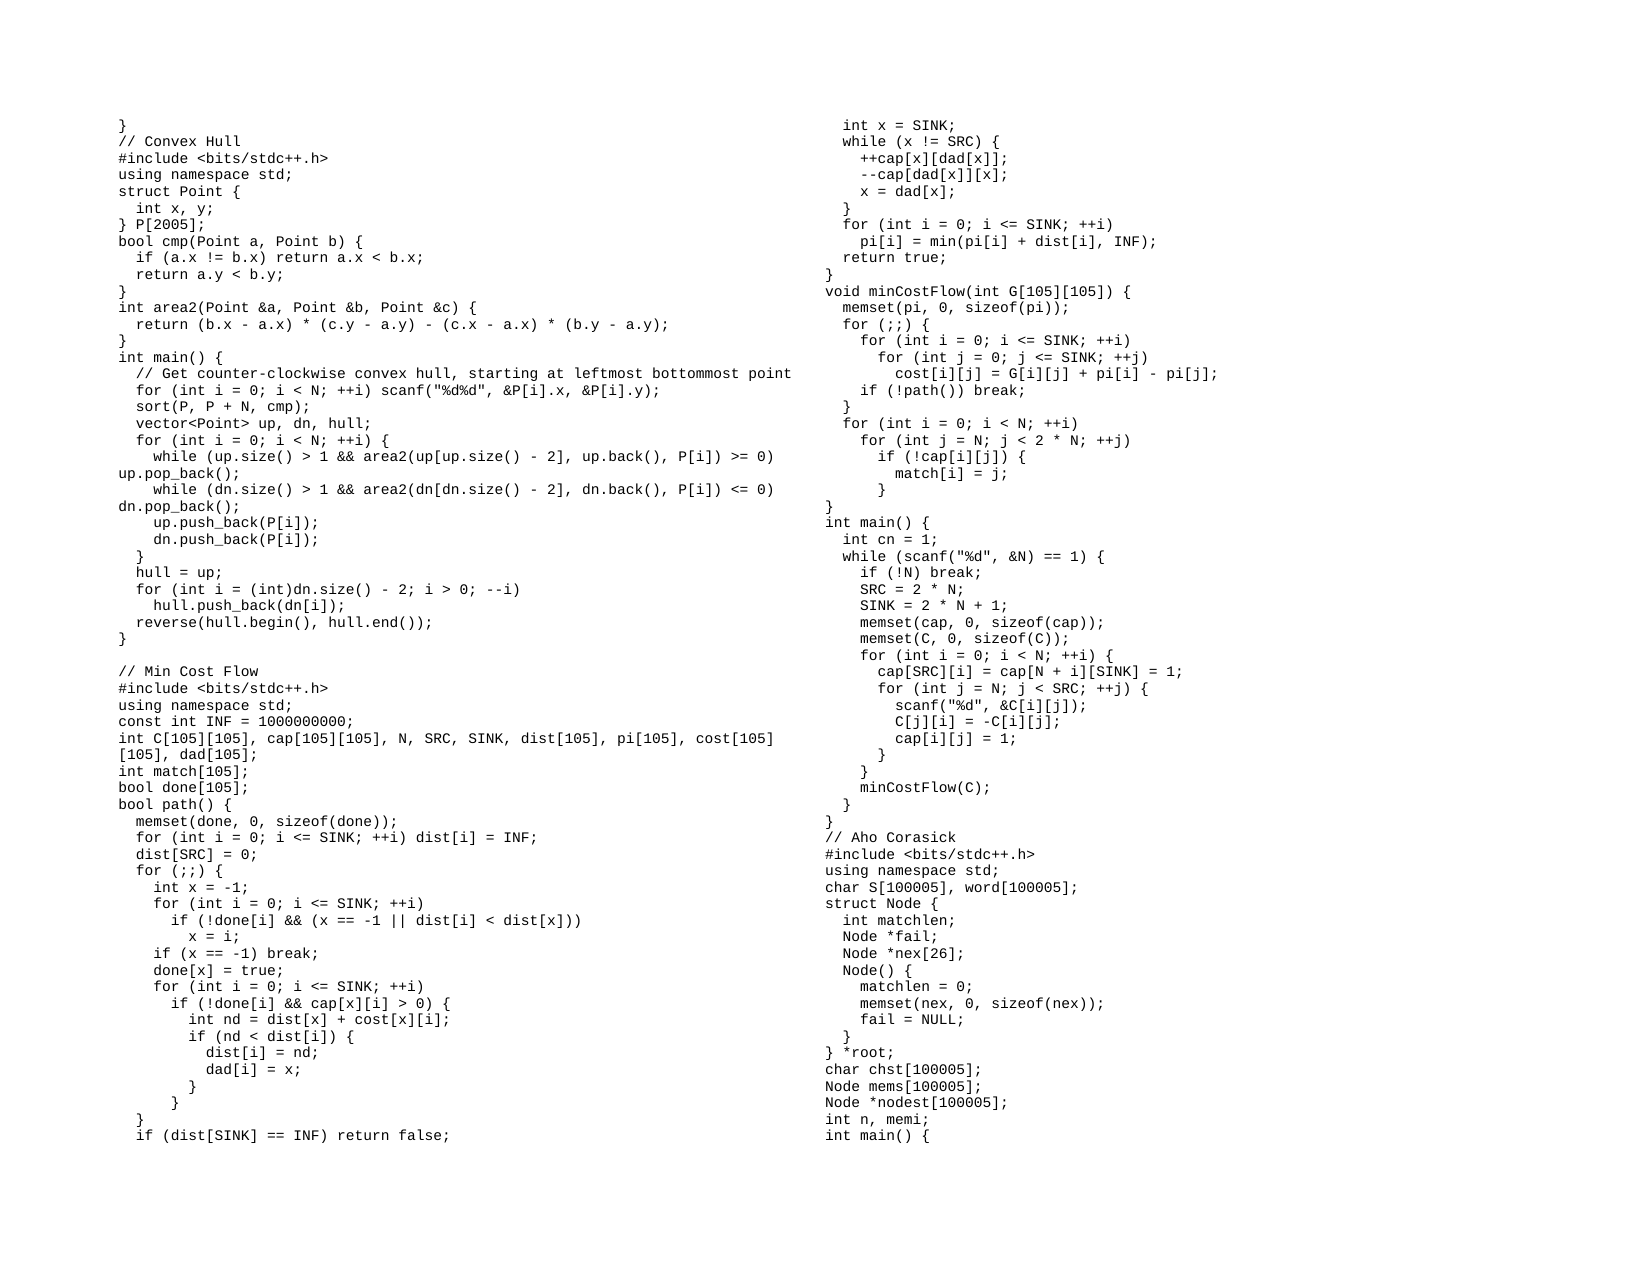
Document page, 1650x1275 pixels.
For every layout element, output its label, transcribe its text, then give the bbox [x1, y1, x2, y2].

text Node() { [825, 963, 1532, 979]
text #include <bits/stdc++.h> [825, 847, 1532, 863]
text reverse(hull.begin(), hull.end()); [118, 615, 825, 632]
text int C[105][105], cap[105][105], N, SRC, SINK, dist[105], pi[105], cost[105][105], dad[105]; [118, 731, 825, 764]
text dad[i] = x; [118, 1062, 825, 1079]
text } [118, 333, 825, 350]
text Node *nodest[100005]; [825, 1095, 1532, 1112]
text for (;;) { [825, 317, 1532, 333]
text if (!done[i] && cap[x][i] > 0) { [118, 996, 825, 1012]
text minCostFlow(C); [825, 781, 1532, 797]
text while (up.size() > 1 && area2(up[up.size() - 2], up.back(), P[i]) >= 0) up.pop_back(); [118, 449, 825, 482]
text cost[i][j] = G[i][j] + pi[i] - pi[j]; [825, 367, 1532, 383]
text int n, memi; [825, 1112, 1532, 1128]
text } P[2005]; [118, 217, 825, 234]
text } [825, 814, 1532, 830]
text hull = up; [118, 565, 825, 582]
text for (int i = 0; i < N; ++i) scanf("%d%d", &P[i].x, &P[i].y); [118, 383, 825, 400]
text bool done[105]; [118, 781, 825, 797]
text using namespace std; [118, 698, 825, 714]
text } [118, 284, 825, 300]
text int x = -1; [118, 880, 825, 897]
text x = i; [118, 930, 825, 946]
text matchlen = 0; [825, 979, 1532, 996]
text while (scanf("%d", &N) == 1) { [825, 549, 1532, 565]
text const int INF = 1000000000; [118, 714, 825, 731]
text } [118, 1079, 825, 1095]
text while (x != SRC) { [825, 135, 1532, 151]
text return a.y < b.y; [118, 267, 825, 284]
text #include <bits/stdc++.h> [118, 151, 825, 168]
text } [118, 1112, 825, 1128]
text dist[i] = nd; [118, 1046, 825, 1062]
text for (int j = N; j < 2 * N; ++j) [825, 433, 1532, 449]
text // Min Cost Flow [118, 665, 825, 681]
text char chst[100005]; [825, 1062, 1532, 1079]
text char S[100005], word[100005]; [825, 880, 1532, 897]
text } [825, 482, 1532, 499]
text hull.push_back(dn[i]); [118, 598, 825, 615]
text struct Node { [825, 897, 1532, 913]
text return (b.x - a.x) * (c.y - a.y) - (c.x - a.x) * (b.y - a.y); [118, 317, 825, 333]
text int x, y; [118, 201, 825, 217]
text for (int j = 0; j <= SINK; ++j) [825, 350, 1532, 367]
text Node mems[100005]; [825, 1079, 1532, 1095]
text if (x == -1) break; [118, 946, 825, 963]
text cap[SRC][i] = cap[N + i][SINK] = 1; [825, 665, 1532, 681]
text scanf("%d", &C[i][j]); [825, 698, 1532, 714]
text using namespace std; [118, 168, 825, 184]
text pi[i] = min(pi[i] + dist[i], INF); [825, 234, 1532, 251]
text memset(cap, 0, sizeof(cap)); [825, 615, 1532, 632]
text int area2(Point &a, Point &b, Point &c) { [118, 300, 825, 317]
text int cn = 1; [825, 532, 1532, 549]
text C[j][i] = -C[i][j]; [825, 714, 1532, 731]
text memset(C, 0, sizeof(C)); [825, 632, 1532, 648]
text int x = SINK; [825, 118, 1532, 135]
text int main() { [825, 516, 1532, 532]
text if (a.x != b.x) return a.x < b.x; [118, 251, 825, 267]
text // Get counter-clockwise convex hull, starting at leftmost bottommost point [118, 367, 825, 383]
text struct Point { [118, 184, 825, 201]
text vector<Point> up, dn, hull; [118, 416, 825, 433]
text for (int i = 0; i <= SINK; ++i) [825, 217, 1532, 234]
text cap[i][j] = 1; [825, 731, 1532, 747]
text SRC = 2 * N; [825, 582, 1532, 598]
text x = dad[x]; [825, 184, 1532, 201]
text if (nd < dist[i]) { [118, 1029, 825, 1046]
text dn.push_back(P[i]); [118, 532, 825, 549]
text sort(P, P + N, cmp); [118, 400, 825, 416]
text if (!path()) break; [825, 383, 1532, 400]
text memset(done, 0, sizeof(done)); [118, 814, 825, 830]
text for (;;) { [118, 863, 825, 880]
text ++cap[x][dad[x]]; [825, 151, 1532, 168]
text for (int i = 0; i < N; ++i) [825, 416, 1532, 433]
text // Convex Hull [118, 135, 825, 151]
text for (int i = 0; i <= SINK; ++i) [825, 333, 1532, 350]
text int matchlen; [825, 913, 1532, 930]
text for (int i = 0; i < N; ++i) { [118, 433, 825, 449]
text fail = NULL; [825, 1012, 1532, 1029]
text } [825, 201, 1532, 217]
text } [825, 764, 1532, 781]
text } [118, 118, 825, 135]
text memset(nex, 0, sizeof(nex)); [825, 996, 1532, 1012]
text match[i] = j; [825, 466, 1532, 482]
text for (int i = (int)dn.size() - 2; i > 0; --i) [118, 582, 825, 598]
text --cap[dad[x]][x]; [825, 168, 1532, 184]
text void minCostFlow(int G[105][105]) { [825, 284, 1532, 300]
text Node *fail; [825, 930, 1532, 946]
text Node *nex[26]; [825, 946, 1532, 963]
text int match[105]; [118, 764, 825, 781]
text } [118, 632, 825, 648]
text up.push_back(P[i]); [118, 516, 825, 532]
text int main() { [118, 350, 825, 367]
text if (!cap[i][j]) { [825, 449, 1532, 466]
text if (!done[i] && (x == -1 || dist[i] < dist[x])) [118, 913, 825, 930]
text } [825, 797, 1532, 814]
text return true; [825, 251, 1532, 267]
text for (int i = 0; i <= SINK; ++i) [118, 897, 825, 913]
text for (int i = 0; i <= SINK; ++i) [118, 979, 825, 996]
text using namespace std; [825, 863, 1532, 880]
text for (int j = N; j < SRC; ++j) { [825, 681, 1532, 698]
text } [825, 400, 1532, 416]
text } [825, 1029, 1532, 1046]
text } *root; [825, 1046, 1532, 1062]
text // Aho Corasick [825, 830, 1532, 847]
text } [825, 747, 1532, 764]
text bool path() { [118, 797, 825, 814]
text int nd = dist[x] + cost[x][i]; [118, 1012, 825, 1029]
text if (dist[SINK] == INF) return false; [118, 1128, 825, 1145]
text memset(pi, 0, sizeof(pi)); [825, 300, 1532, 317]
text } [825, 499, 1532, 516]
text int main() { [825, 1128, 1532, 1145]
text while (dn.size() > 1 && area2(dn[dn.size() - 2], dn.back(), P[i]) <= 0) dn.pop_back(); [118, 482, 825, 516]
text #include <bits/stdc++.h> [118, 681, 825, 698]
text } [118, 549, 825, 565]
text bool cmp(Point a, Point b) { [118, 234, 825, 251]
text for (int i = 0; i <= SINK; ++i) dist[i] = INF; [118, 830, 825, 847]
text } [825, 267, 1532, 284]
text dist[SRC] = 0; [118, 847, 825, 863]
text SINK = 2 * N + 1; [825, 598, 1532, 615]
text for (int i = 0; i < N; ++i) { [825, 648, 1532, 665]
text } [118, 1095, 825, 1112]
text done[x] = true; [118, 963, 825, 979]
text if (!N) break; [825, 565, 1532, 582]
